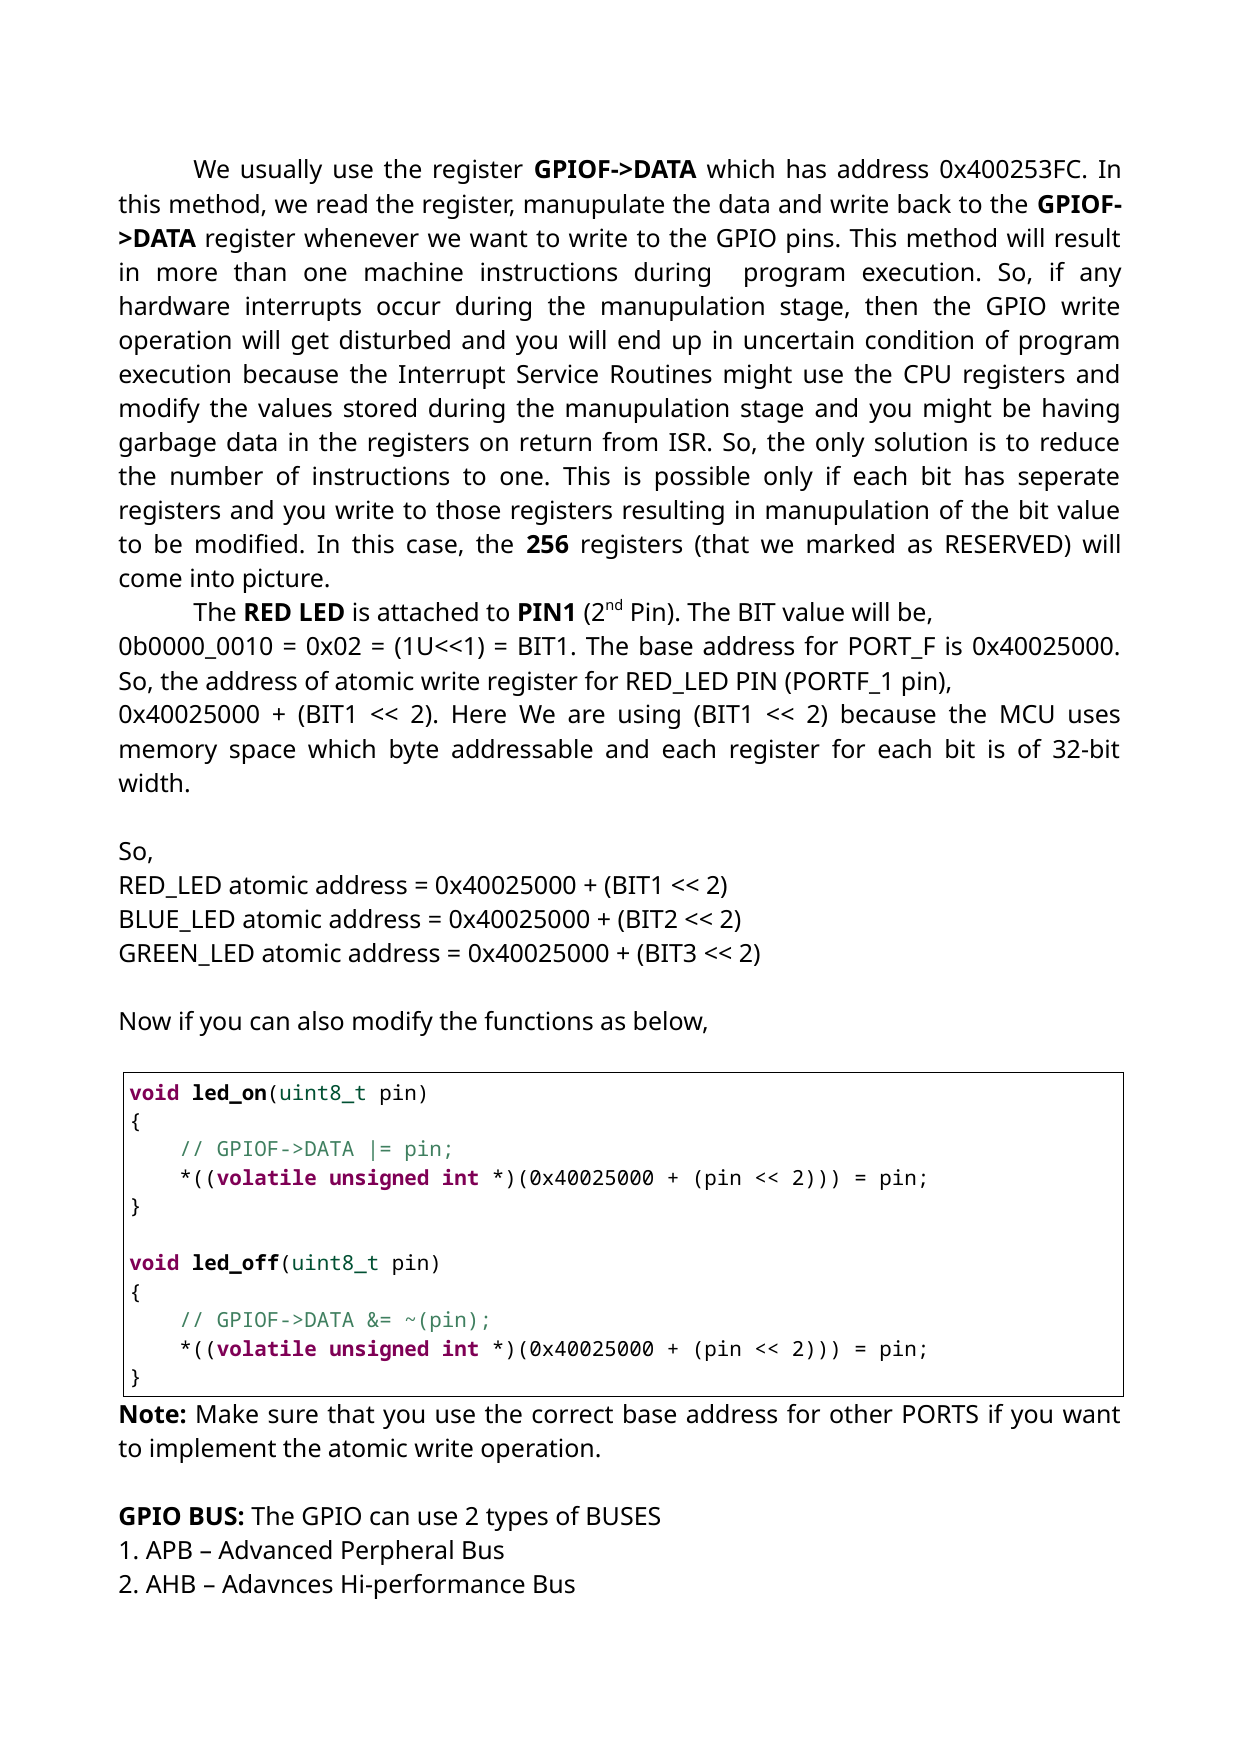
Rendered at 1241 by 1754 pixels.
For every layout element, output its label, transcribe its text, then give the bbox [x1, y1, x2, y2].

text The RED LED is attached to PIN1 (2nd Pin). The BIT value will be, [118, 595, 1122, 629]
text GREEN_LED atomic address = 0x40025000 + (BIT3 << 2) [118, 936, 1122, 970]
text Note: Make sure that you use the correct base address for other PORTS if you want to implement the atomic write operation. [118, 1396, 1122, 1464]
text Now if you can also modify the functions as below, [118, 1004, 1122, 1038]
text 2. AHB – Adavnces Hi-performance Bus [118, 1567, 1122, 1601]
text GPIO BUS: The GPIO can use 2 types of BUSES [118, 1498, 1122, 1533]
text RED_LED atomic address = 0x40025000 + (BIT1 << 2) [118, 867, 1122, 902]
text 0x40025000 + (BIT1 << 2). Here We are using (BIT1 << 2) because the MCU uses memory space which byte addressable and each register for each bit is of 32-bit width. [118, 697, 1122, 799]
text 0b0000_0010 = 0x02 = (1U<<1) = BIT1. The base address for PORT_F is 0x40025000. So, the address of atomic write register for RED_LED PIN (PORTF_1 pin), [118, 629, 1122, 697]
text BLUE_LED atomic address = 0x40025000 + (BIT2 << 2) [118, 902, 1122, 936]
text 1. APB – Advanced Perpheral Bus [118, 1533, 1122, 1567]
text So, [118, 833, 1122, 867]
text We usually use the register GPIOF->DATA which has address 0x400253FC. In this method, we read the register, manupulate the data and write back to the GPIOF->DATA register whenever we want to write to the GPIO pins. This method will result in more than one machine instructions during program execution. So, if any hardware interrupts occur during the manupulation stage, then the GPIO write operation will get disturbed and you will end up in uncertain condition of program execution because the Interrupt Service Routines might use the CPU registers and modify the values stored during the manupulation stage and you might be having garbage data in the registers on return from ISR. So, the only solution is to reduce the number of instructions to one. This is possible only if each bit has seperate registers and you write to those registers resulting in manupulation of the bit value to be modified. In this case, the 256 registers (that we marked as RESERVED) will come into picture. [118, 152, 1122, 595]
table_header void led_on(uint8_t pin) { // GPIOF->DATA |= pin; *((volatile unsigned int *)(0x40025000 + (pin << 2))) = pin; } void led_off(uint8_t pin) { // GPIOF->DATA &= ~(pin); *((volatile unsigned int *)(0x40025000 + (pin << 2))) = pin; } [124, 1073, 1123, 1396]
